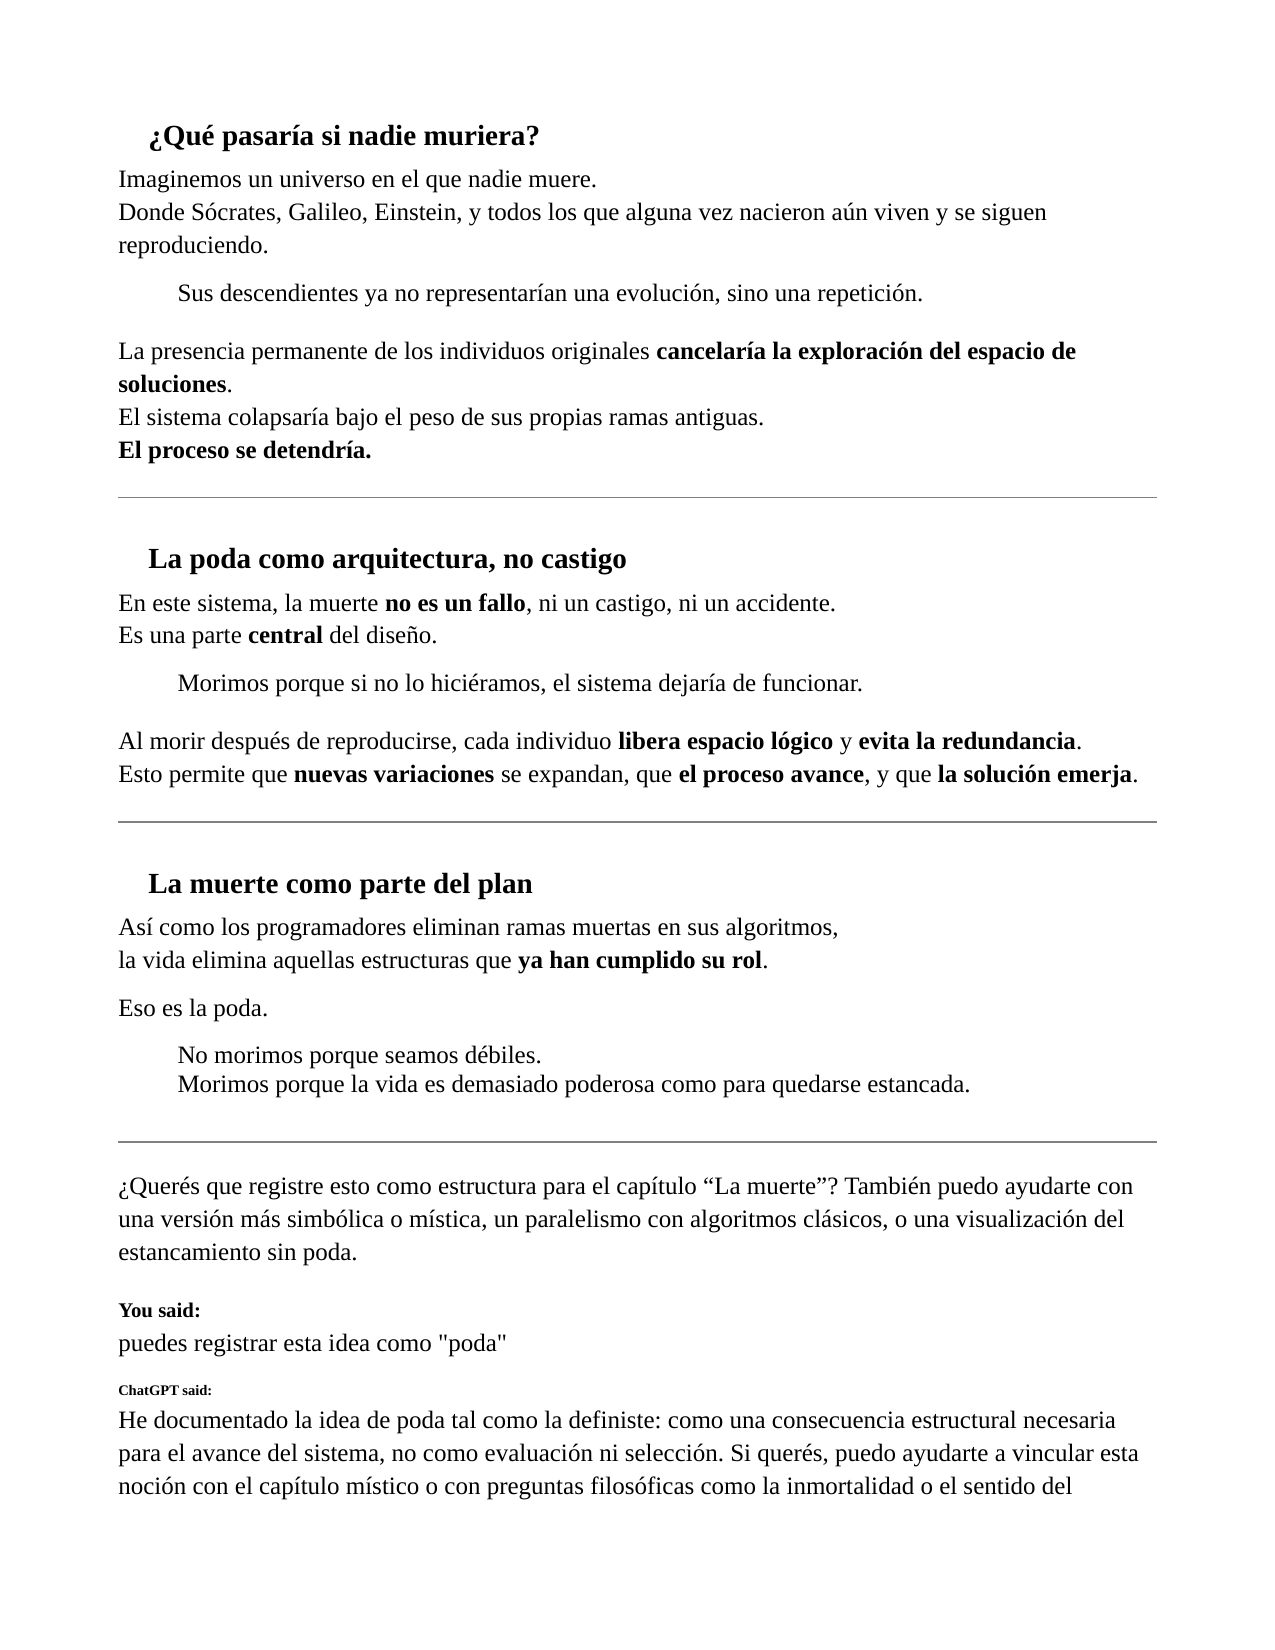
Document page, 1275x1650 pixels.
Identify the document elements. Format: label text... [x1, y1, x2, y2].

text Morimos porque si no lo hiciéramos, el sistema dejaría de funcionar. [177, 668, 1098, 697]
text Eso es la poda. [118, 993, 1157, 1021]
text No morimos porque seamos débiles. Morimos porque la vida es demasiado poderosa como para quedarse estancada. [177, 1040, 1098, 1098]
text puedes registrar esta idea como "poda" [118, 1328, 1157, 1357]
subtitle 🔹 ¿Qué pasaría si nadie muriera? [118, 118, 1157, 152]
text En este sistema, la muerte no es un fallo, ni un castigo, ni un accidente. Es una parte central del diseño. [118, 588, 1157, 649]
text He documentado la idea de poda tal como la definiste: como una consecuencia estructural necesaria para el avance del sistema, no como evaluación ni selección. Si querés, puedo ayudarte a vincular esta noción con el capítulo místico o con preguntas filosóficas como la inmortalidad o el sentido del [118, 1405, 1157, 1499]
text La presencia permanente de los individuos originales cancelaría la exploración del espacio de soluciones. El sistema colapsaría bajo el peso de sus propias ramas antiguas. El proceso se detendría. [118, 336, 1157, 464]
text Al morir después de reproducirse, cada individuo libera espacio lógico y evita la redundancia. Esto permite que nuevas variaciones se expandan, que el proceso avance, y que la solución emerja. [118, 726, 1157, 788]
text Así como los programadores eliminan ramas muertas en sus algoritmos, la vida elimina aquellas estructuras que ya han cumplido su rol. [118, 912, 1157, 974]
subtitle You said: [118, 1298, 1157, 1322]
text Imaginemos un universo en el que nadie muere. Donde Sócrates, Galileo, Einstein, y todos los que alguna vez nacieron aún viven y se siguen reproduciendo. [118, 164, 1157, 259]
subtitle 🔹 La muerte como parte del plan [118, 866, 1157, 899]
subtitle ChatGPT said: [118, 1382, 1157, 1398]
subtitle 🔷 La poda como arquitectura, no castigo [118, 542, 1157, 575]
text ¿Querés que registre esto como estructura para el capítulo “La muerte”? También puedo ayudarte con una versión más simbólica o mística, un paralelismo con algoritmos clásicos, o una visualización del estancamiento sin poda. [118, 1171, 1157, 1266]
text Sus descendientes ya no representarían una evolución, sino una repetición. [177, 278, 1098, 307]
